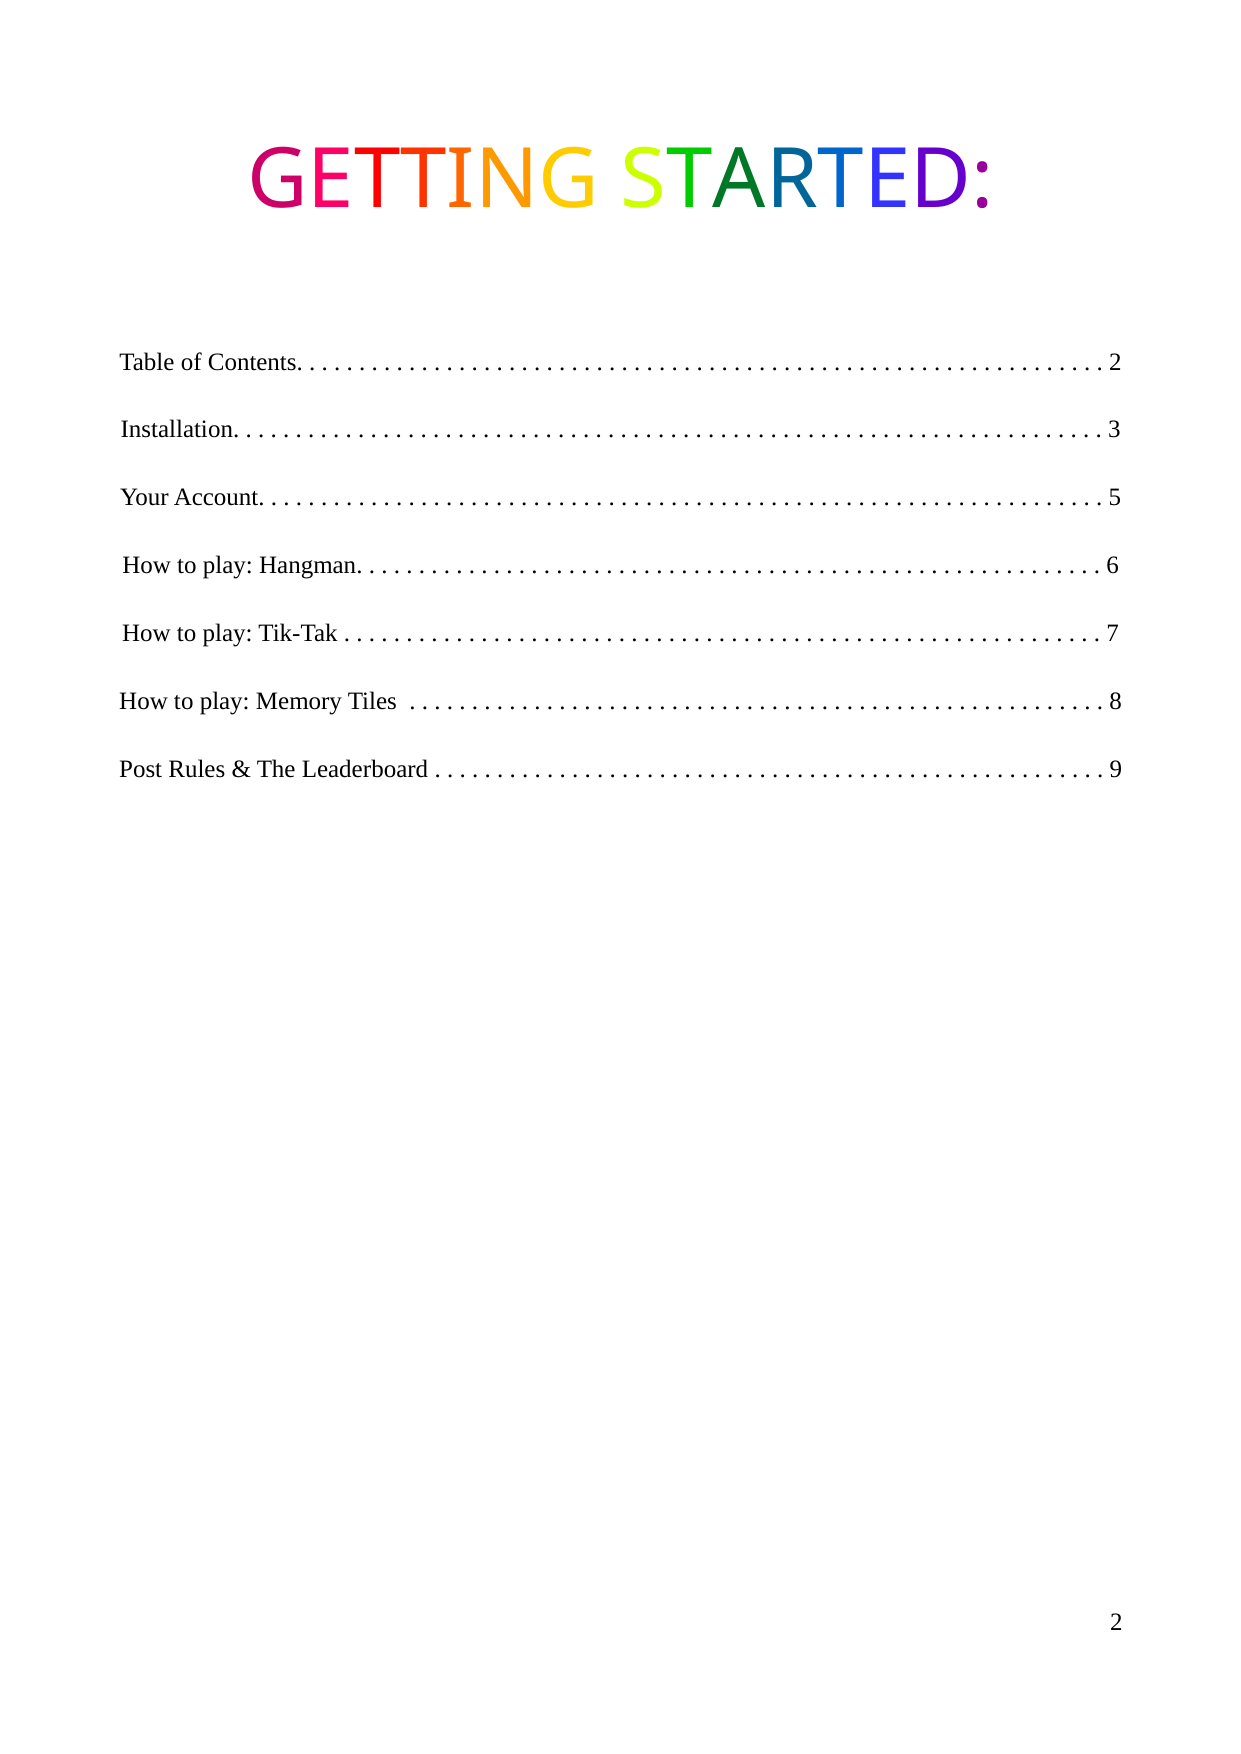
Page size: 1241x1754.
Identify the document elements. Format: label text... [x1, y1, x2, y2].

text Installation. . . . . . . . . . . . . . . . . . . . . . . . . . . . . . . . . . . . . . . . . . . . . . . . . . . . . . . . . . . . . . . . . . . . . . 3 [118, 414, 1122, 443]
text How to play: Hangman. . . . . . . . . . . . . . . . . . . . . . . . . . . . . . . . . . . . . . . . . . . . . . . . . . . . . . . . . . . . 6 [118, 550, 1122, 579]
text How to play: Tik-Tak . . . . . . . . . . . . . . . . . . . . . . . . . . . . . . . . . . . . . . . . . . . . . . . . . . . . . . . . . . . . . 7 [118, 618, 1122, 647]
text GETTING STARTED: [118, 118, 1122, 232]
text Table of Contents. . . . . . . . . . . . . . . . . . . . . . . . . . . . . . . . . . . . . . . . . . . . . . . . . . . . . . . . . . . . . . . . . 2 [118, 347, 1122, 375]
text Your Account. . . . . . . . . . . . . . . . . . . . . . . . . . . . . . . . . . . . . . . . . . . . . . . . . . . . . . . . . . . . . . . . . . . . 5 [118, 482, 1122, 511]
text How to play: Memory Tiles . . . . . . . . . . . . . . . . . . . . . . . . . . . . . . . . . . . . . . . . . . . . . . . . . . . . . . . . 8 [118, 686, 1122, 715]
text Post Rules & The Leaderboard . . . . . . . . . . . . . . . . . . . . . . . . . . . . . . . . . . . . . . . . . . . . . . . . . . . . . . 9 [118, 754, 1122, 783]
